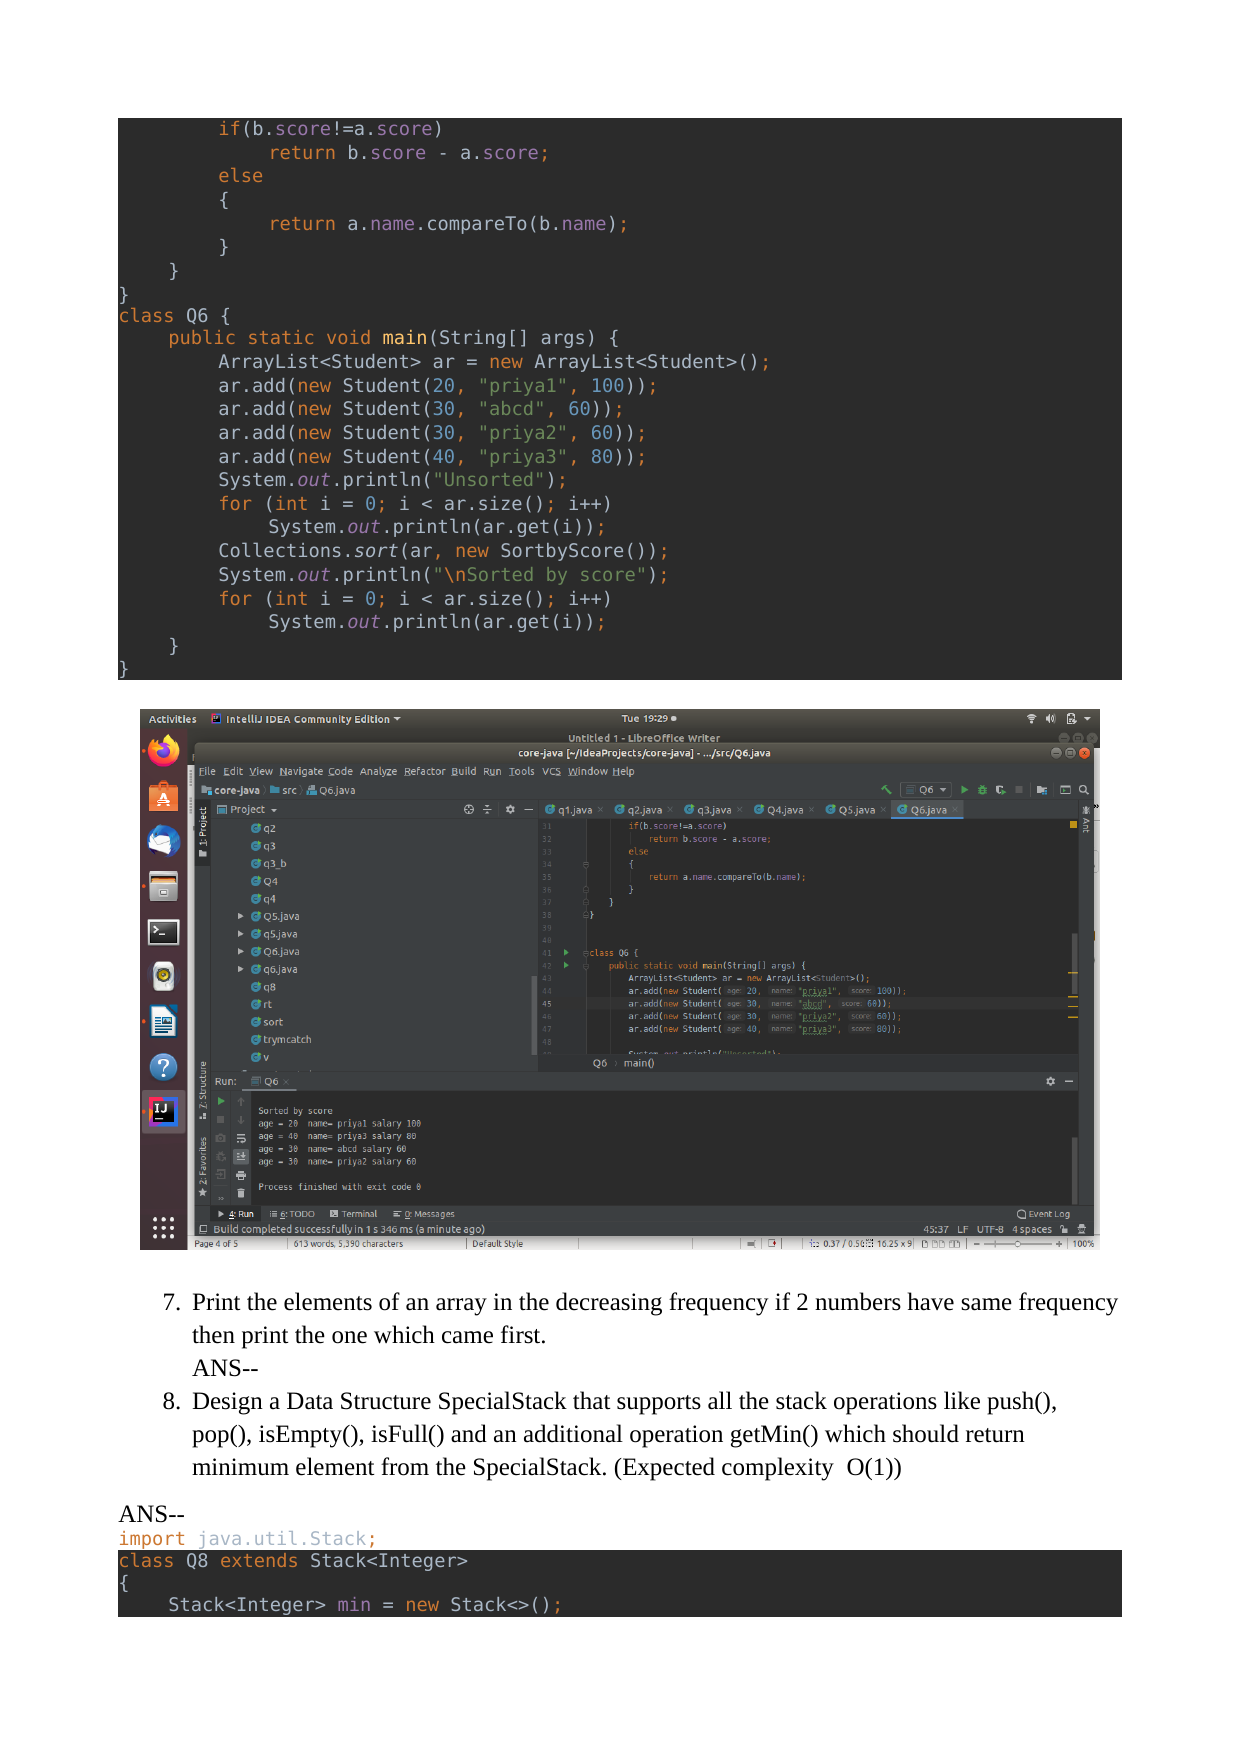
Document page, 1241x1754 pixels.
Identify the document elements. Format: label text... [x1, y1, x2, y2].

text System.out.println(ar.get(i)); [118, 611, 1122, 635]
text class Q6 { [118, 306, 1122, 327]
list Design a Data Structure SpecialStack that supports all the stack operations like push(), pop(), isEmpty(), isFull() and an additional operation getMin() which should return minimum element from the SpecialStack. (Expected complexity ­ O(1)) [162, 1386, 1122, 1481]
text if(b.score!=a.score) [118, 118, 1122, 142]
text return a.name.compareTo(b.name); [118, 213, 1122, 236]
text ar.add(new Student(30, "priya2", 60)); [118, 422, 1122, 446]
text } [118, 260, 1122, 284]
text Stack<Integer> min = new Stack<>(); [118, 1594, 1122, 1617]
text System.out.println(ar.get(i)); [118, 517, 1122, 540]
text } [118, 236, 1122, 260]
text return b.score - a.score; [118, 142, 1122, 165]
list Print the elements of an array in the decreasing frequency if 2 numbers have same frequency then print the one which came first. [162, 1287, 1122, 1348]
text System.out.println("\nSorted by score"); [118, 564, 1122, 587]
text } [118, 635, 1122, 658]
picture [140, 709, 1100, 1250]
text ANS-- [118, 1499, 1122, 1528]
text for (int i = 0; i < ar.size(); i++) [118, 493, 1122, 517]
text } [118, 284, 1122, 306]
list ANS-- [162, 1353, 1122, 1381]
text { [118, 189, 1122, 213]
text import java.util.Stack; [118, 1528, 1122, 1550]
text for (int i = 0; i < ar.size(); i++) [118, 587, 1122, 611]
text public static void main(String[] args) { [118, 327, 1122, 351]
text ArrayList<Student> ar = new ArrayList<Student>(); [118, 351, 1122, 375]
text Collections.sort(ar, new SortbyScore()); [118, 540, 1122, 564]
text else [118, 165, 1122, 189]
text { [118, 1572, 1122, 1594]
text ar.add(new Student(30, "abcd", 60)); [118, 398, 1122, 422]
text ar.add(new Student(40, "priya3", 80)); [118, 446, 1122, 469]
text System.out.println("Unsorted"); [118, 469, 1122, 493]
text ar.add(new Student(20, "priya1", 100)); [118, 375, 1122, 398]
text class Q8 extends Stack<Integer> [118, 1550, 1122, 1572]
text } [118, 658, 1122, 680]
